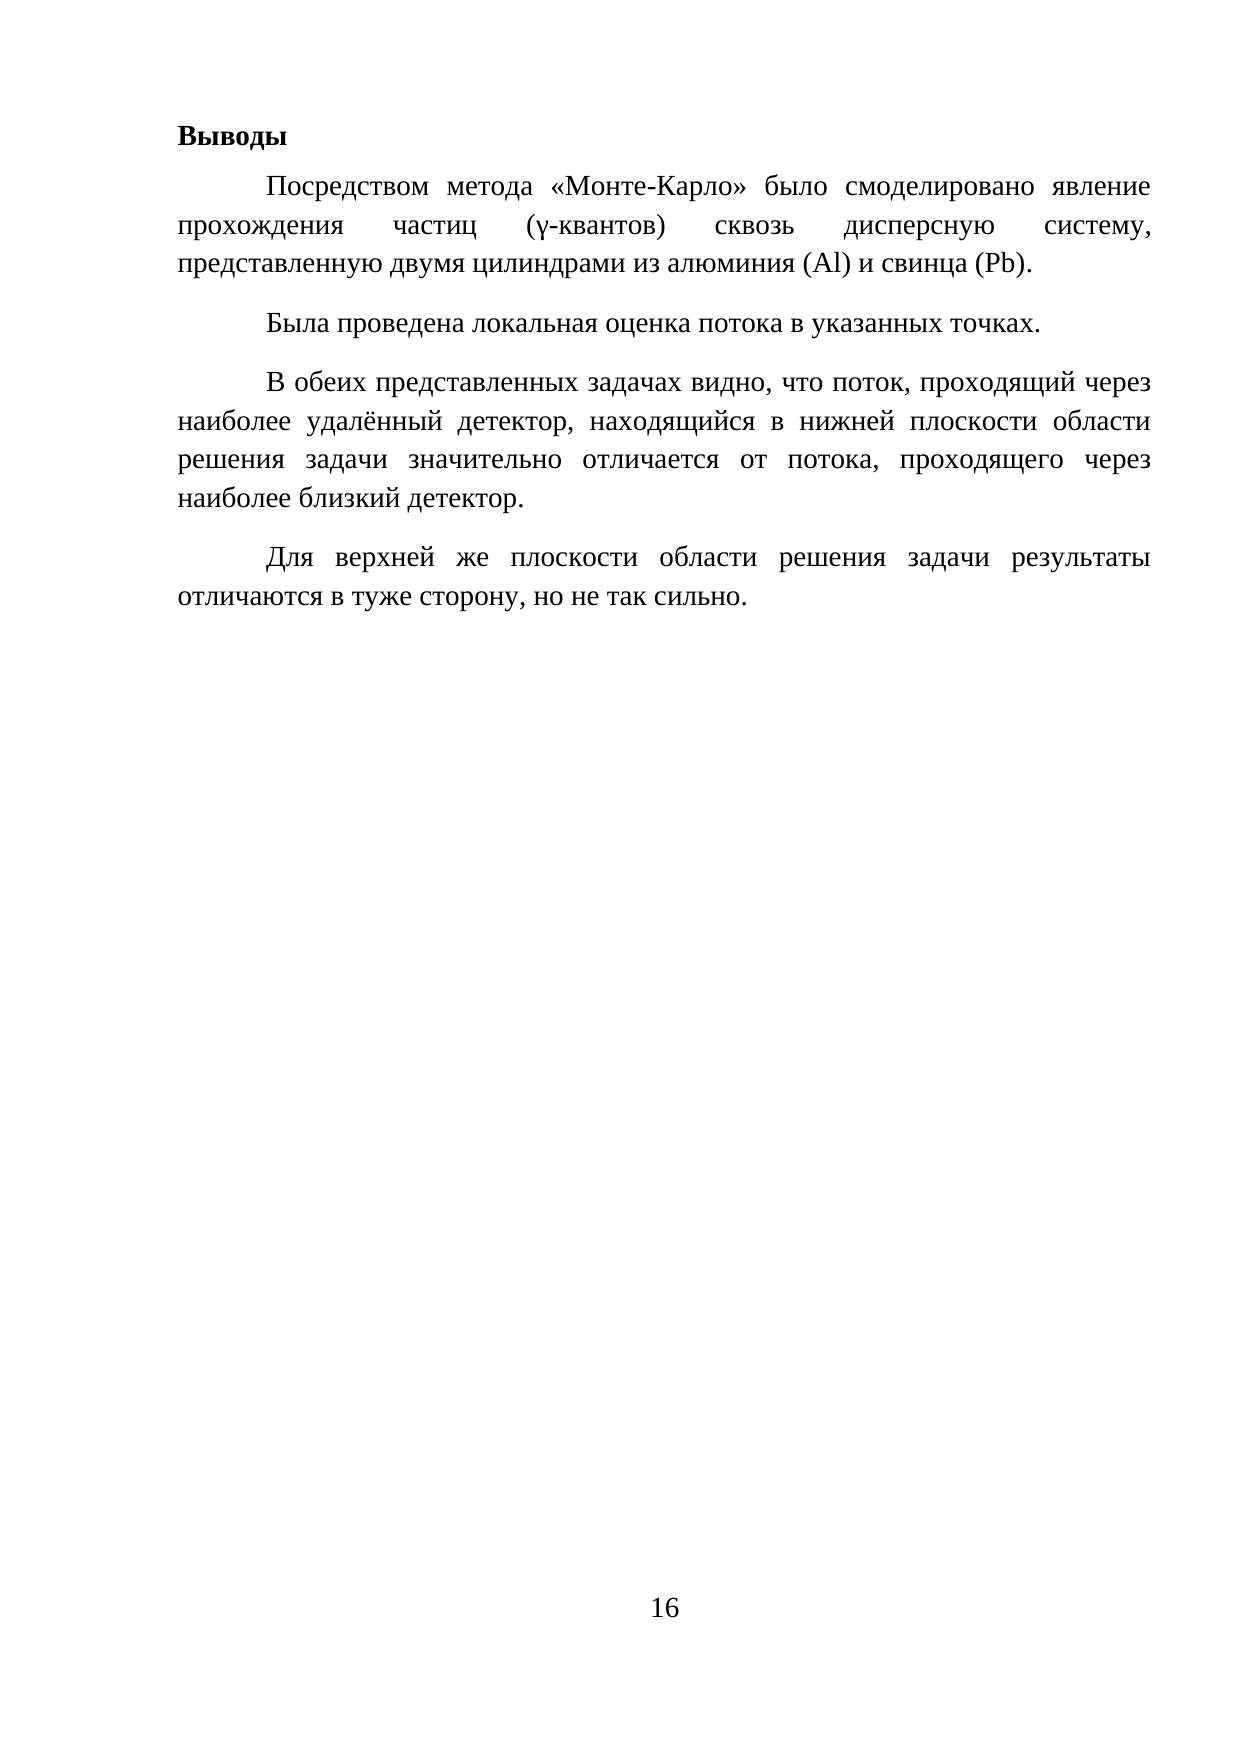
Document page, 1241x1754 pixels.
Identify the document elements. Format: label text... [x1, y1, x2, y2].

text Посредством метода «Монте-Карло» было смоделировано явление прохождения частиц (γ-квантов) сквозь дисперсную систему, представленную двумя цилиндрами из алюминия (Al) и свинца (Pb). [177, 168, 1152, 279]
text В обеих представленных задачах видно, что поток, проходящий через наиболее удалённый детектор, находящийся в нижней плоскости области решения задачи значительно отличается от потока, проходящего через наиболее близкий детектор. [177, 364, 1152, 513]
subtitle Выводы [177, 118, 1231, 152]
text Для верхней же плоскости области решения задачи результаты отличаются в туже сторону, но не так сильно. [177, 539, 1152, 611]
text Была проведена локальная оценка потока в указанных точках. [177, 305, 1152, 338]
